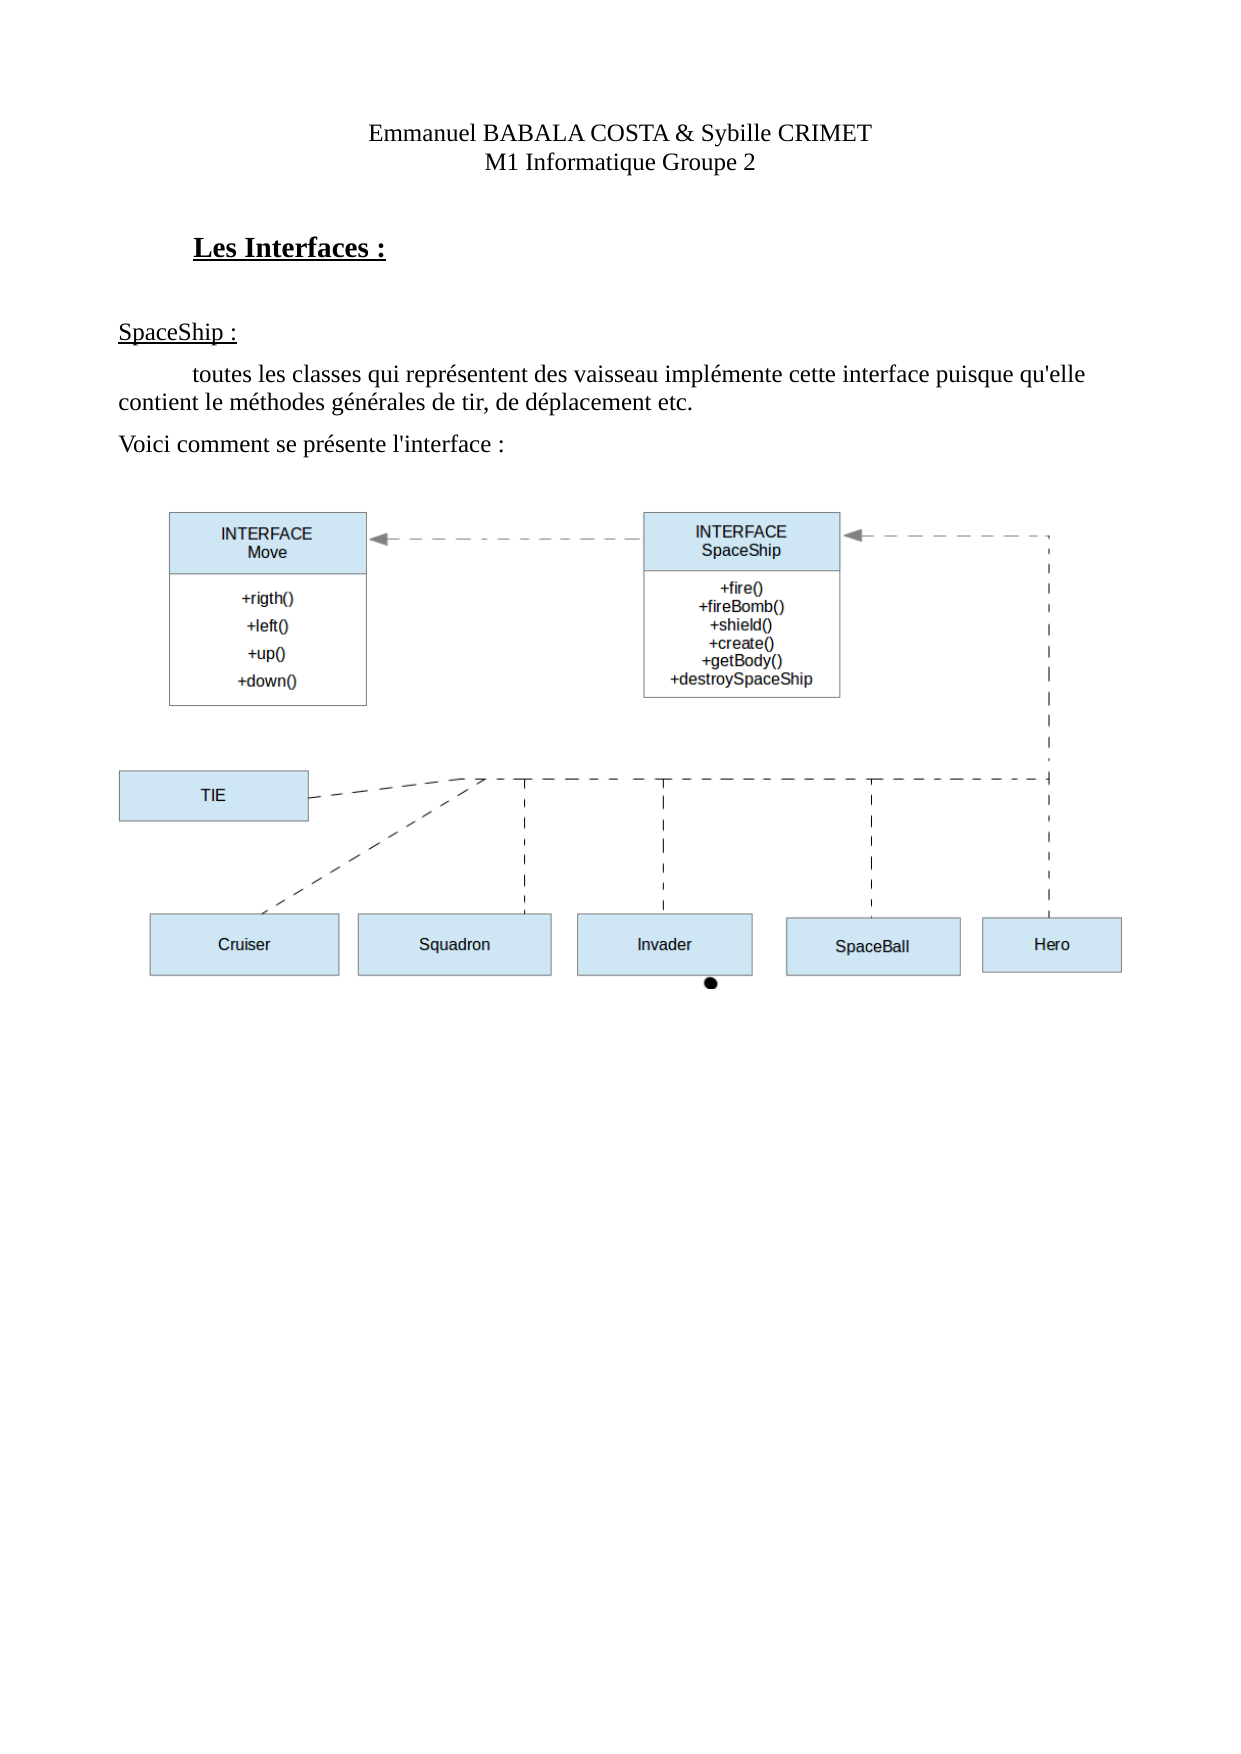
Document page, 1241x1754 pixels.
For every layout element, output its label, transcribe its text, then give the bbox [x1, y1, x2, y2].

picture [118, 511, 1123, 989]
text Voici comment se présente l'interface : [118, 429, 1122, 457]
subtitle Les Interfaces : [118, 230, 1122, 264]
text SpaceShip : [118, 317, 1122, 346]
text toutes les classes qui représentent des vaisseau implémente cette interface puisque qu'elle contient le méthodes générales de tir, de déplacement etc. [118, 359, 1122, 416]
